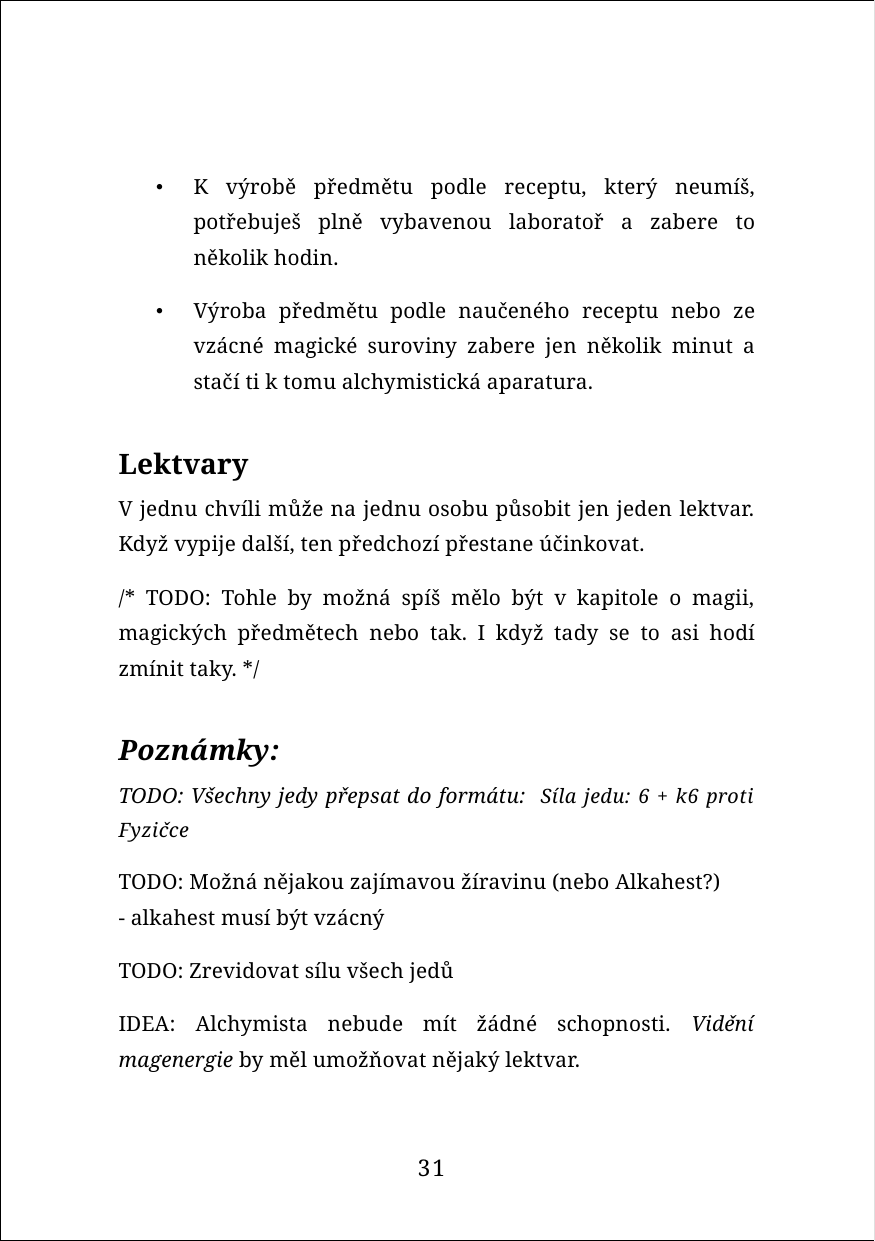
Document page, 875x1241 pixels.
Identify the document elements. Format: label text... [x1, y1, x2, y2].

list Výroba předmětu podle naučeného receptu nebo ze vzácné magické suroviny zabere jen několik minut a stačí ti k tomu alchymistická aparatura. [156, 296, 756, 396]
text TODO: Zrevidovat sílu všech jedů [118, 956, 756, 984]
text V jednu chvíli může na jednu osobu působit jen jeden lektvar. Když vypije další, ten předchozí přestane účinkovat. [118, 494, 756, 558]
text IDEA: Alchymista nebude mít žádné schopnosti. Vidění magenergie by měl umožňovat nějaký lektvar. [118, 1009, 756, 1073]
text TODO: Možná nějakou zajímavou žíravinu (nebo Alkahest?) - alkahest musí být vzácný [118, 867, 756, 931]
text /* TODO: Tohle by možná spíš mělo být v kapitole o magii, magických předmětech nebo tak. I když tady se to asi hodí zmínit taky. */ [118, 583, 756, 682]
list K výrobě předmětu podle receptu, který neumíš, potřebuješ plně vybavenou laboratoř a zabere to několik hodin. [156, 172, 756, 271]
subtitle Lektvary [118, 444, 756, 482]
text TODO: Všechny jedy přepsat do formátu: Síla jedu: 6 + k6 proti Fyzičce [118, 781, 756, 843]
subtitle Poznámky: [118, 731, 756, 769]
